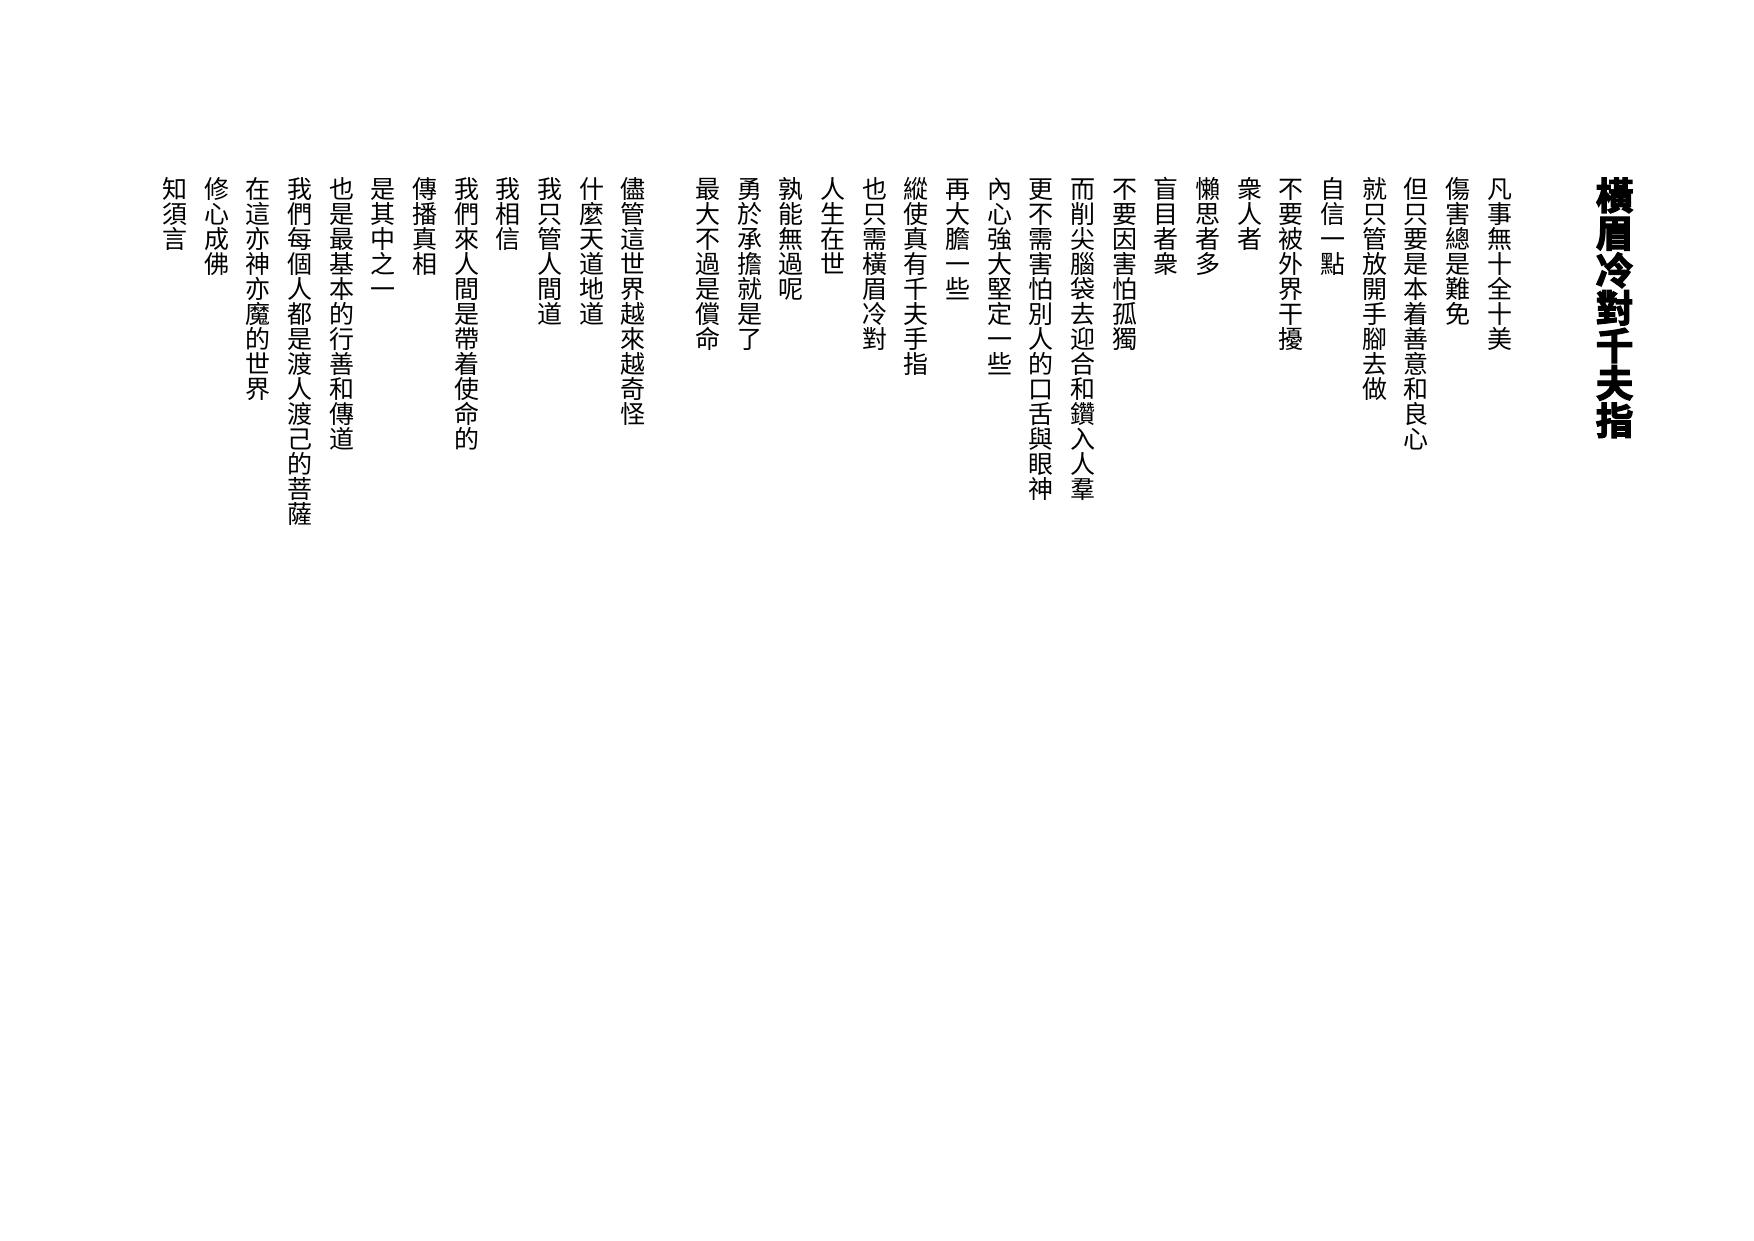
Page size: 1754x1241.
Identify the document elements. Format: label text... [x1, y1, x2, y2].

text 知須言 [157, 176, 193, 1122]
text 也只需橫眉冷對 [856, 176, 893, 1122]
text 什麼天道地道 [573, 176, 610, 1122]
text 懶思者多 [1190, 176, 1226, 1122]
text 自信一點 [1315, 176, 1351, 1122]
text 在這亦神亦魔的世界 [240, 176, 276, 1122]
text 不要因害怕孤獨 [1106, 176, 1143, 1122]
text 盲目者衆 [1148, 176, 1184, 1122]
text 修心成佛 [198, 176, 235, 1122]
text 我相信 [490, 176, 526, 1122]
text 也是最基本的行善和傳道 [323, 176, 360, 1122]
text 傳播真相 [407, 176, 443, 1122]
text 縱使真有千夫手指 [898, 176, 934, 1122]
text 傷害總是難免 [1440, 176, 1476, 1122]
text 衆人者 [1231, 176, 1268, 1122]
text 更不需害怕別人的口舌與眼神 [1023, 176, 1059, 1122]
text 人生在世 [815, 176, 851, 1122]
text 而削尖腦袋去迎合和鑽入人羣 [1065, 176, 1101, 1122]
text 我只管人間道 [532, 176, 568, 1122]
text 勇於承擔就是了 [731, 176, 768, 1122]
text 就只管放開手腳去做 [1356, 176, 1393, 1122]
text 最大不過是償命 [690, 176, 726, 1122]
text 我們每個人都是渡人渡己的菩薩 [282, 176, 318, 1122]
text 不要被外界干擾 [1273, 176, 1309, 1122]
text 橫眉冷對千夫指 [1590, 176, 1635, 1122]
text 但只要是本着善意和良心 [1398, 176, 1434, 1122]
text 是其中之一 [365, 176, 401, 1122]
text 我們來人間是帶着使命的 [448, 176, 485, 1122]
text 凡事無十全十美 [1481, 176, 1518, 1122]
text 儘管這世界越來越奇怪 [615, 176, 651, 1122]
text 再大膽一些 [940, 176, 976, 1122]
text 孰能無過呢 [773, 176, 809, 1122]
text 內心強大堅定一些 [981, 176, 1018, 1122]
